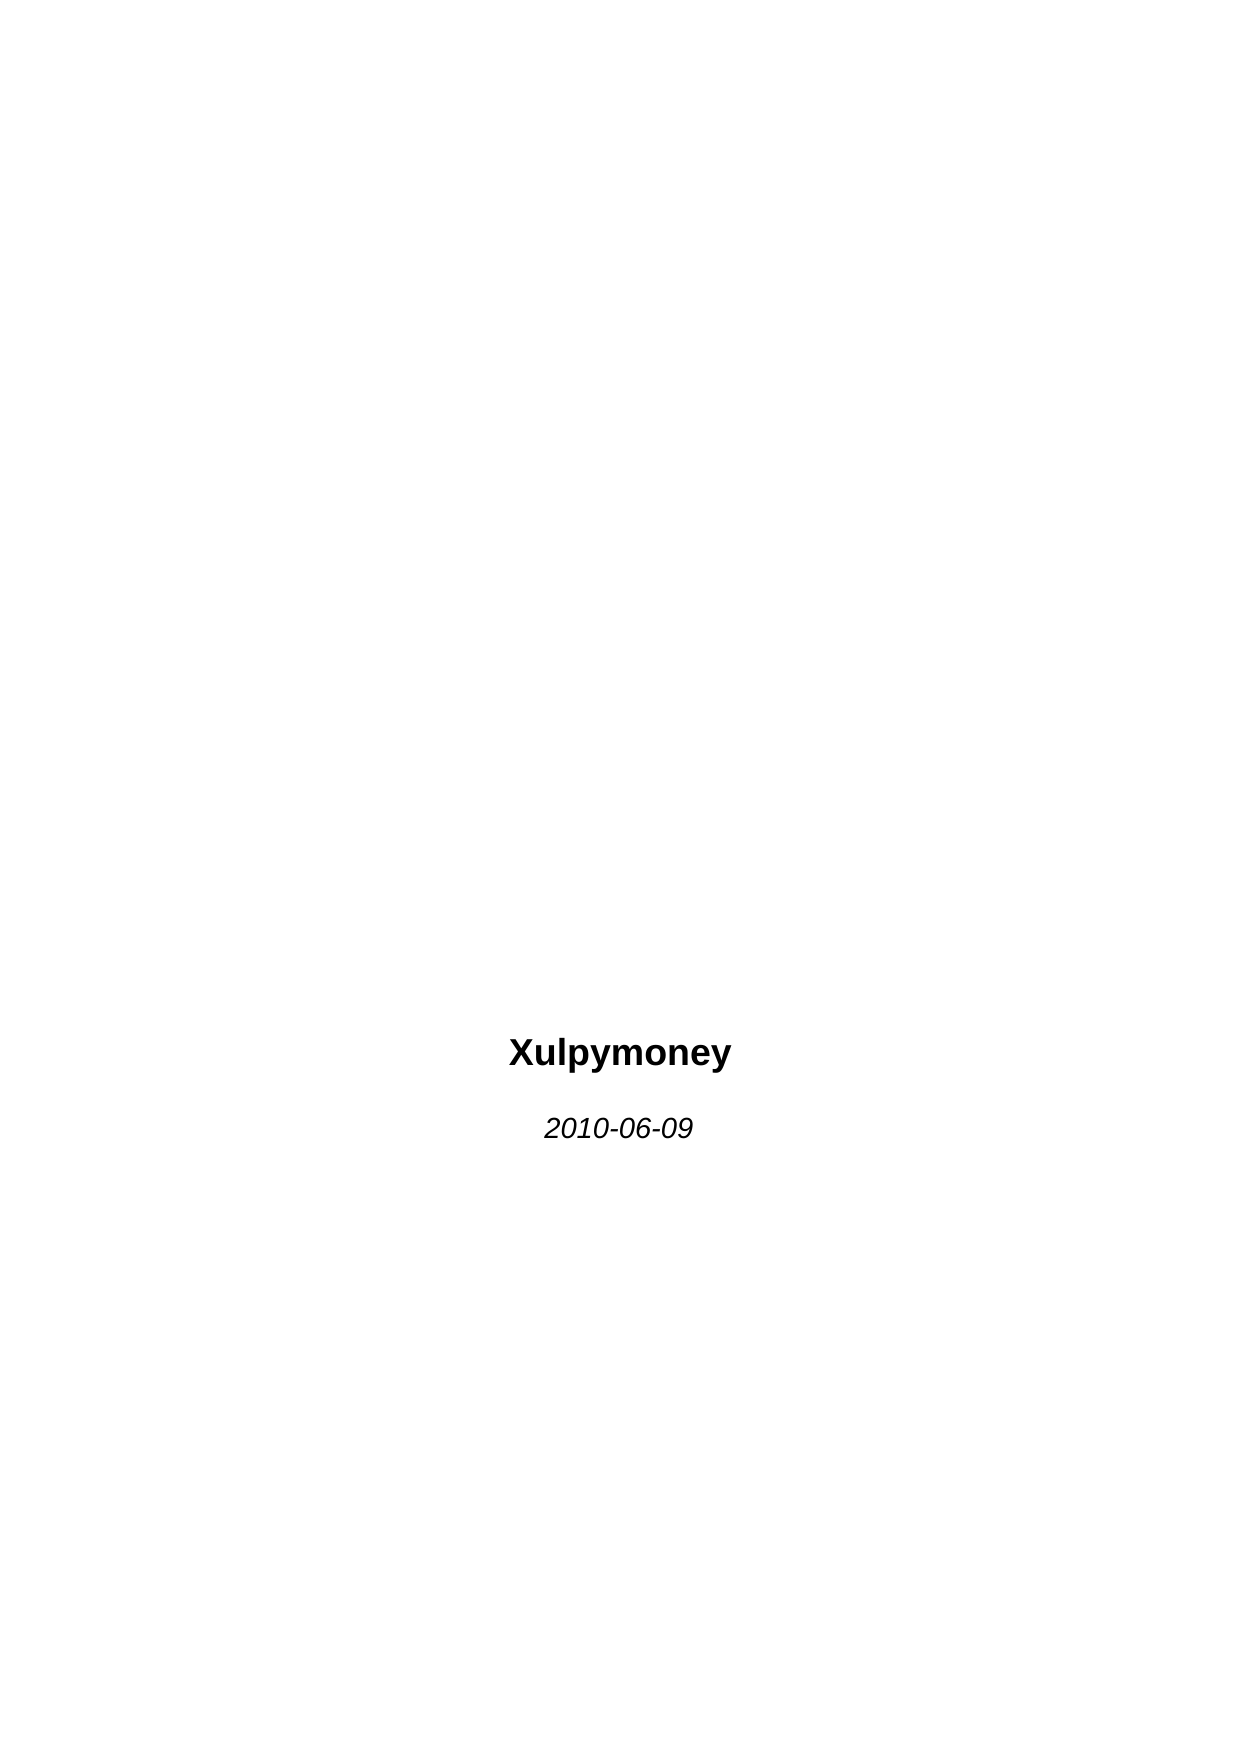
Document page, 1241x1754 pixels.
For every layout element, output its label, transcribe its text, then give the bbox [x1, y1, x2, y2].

title Xulpymoney [118, 1030, 1122, 1073]
subtitle 2010-06-09 [118, 1111, 1122, 1144]
